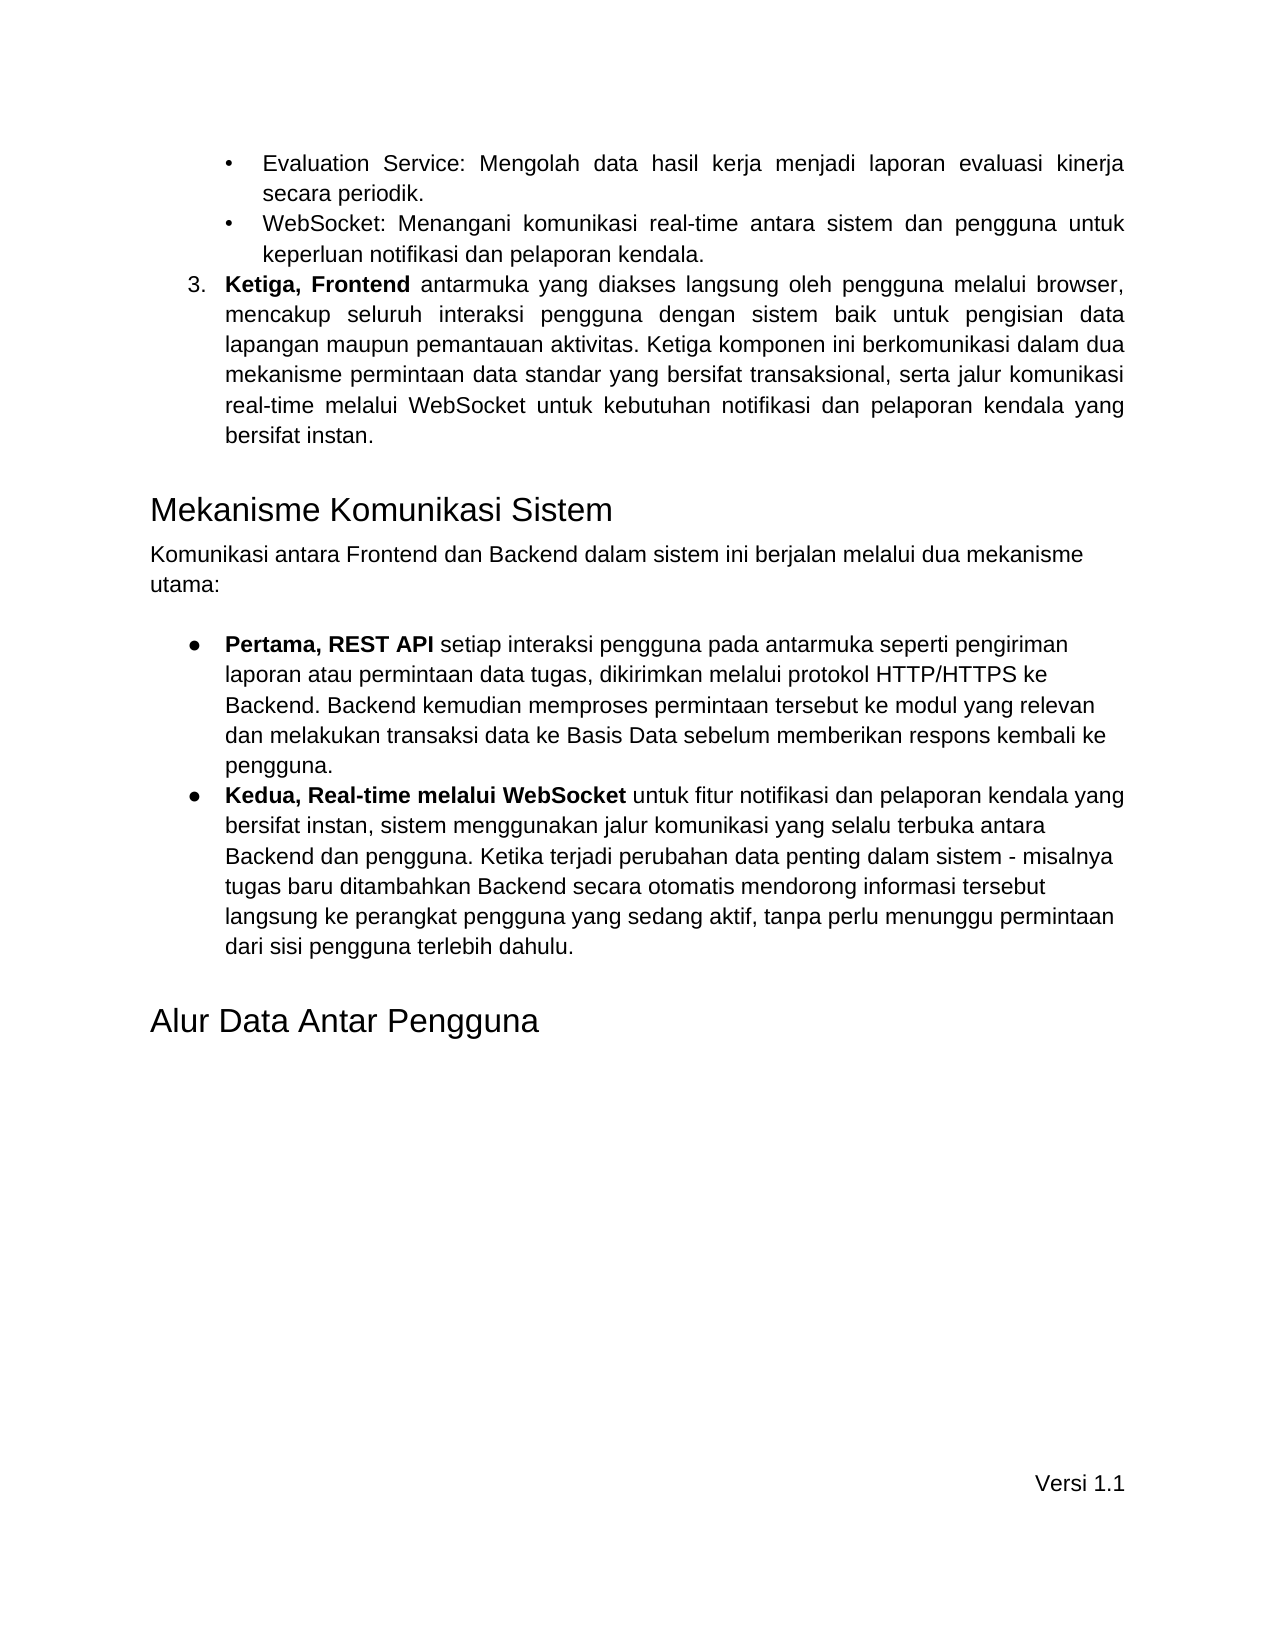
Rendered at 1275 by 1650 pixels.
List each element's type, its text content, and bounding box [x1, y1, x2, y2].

list Pertama, REST API setiap interaksi pengguna pada antarmuka seperti pengiriman laporan atau permintaan data tugas, dikirimkan melalui protokol HTTP/HTTPS ke Backend. Backend kemudian memproses permintaan tersebut ke modul yang relevan dan melakukan transaksi data ke Basis Data sebelum memberikan respons kembali ke pengguna. [187, 631, 1125, 778]
subtitle Mekanisme Komunikasi Sistem [150, 489, 1125, 528]
text Komunikasi antara Frontend dan Backend dalam sistem ini berjalan melalui dua mekanisme utama: [150, 541, 1125, 597]
list Kedua, Real-time melalui WebSocket untuk fitur notifikasi dan pelaporan kendala yang bersifat instan, sistem menggunakan jalur komunikasi yang selalu terbuka antara Backend dan pengguna. Ketika terjadi perubahan data penting dalam sistem - misalnya tugas baru ditambahkan Backend secara otomatis mendorong informasi tersebut langsung ke perangkat pengguna yang sedang aktif, tanpa perlu menunggu permintaan dari sisi pengguna terlebih dahulu. [187, 782, 1125, 959]
list Ketiga, Frontend antarmuka yang diakses langsung oleh pengguna melalui browser, mencakup seluruh interaksi pengguna dengan sistem baik untuk pengisian data lapangan maupun pemantauan aktivitas. Ketiga komponen ini berkomunikasi dalam dua mekanisme permintaan data standar yang bersifat transaksional, serta jalur komunikasi real-time melalui WebSocket untuk kebutuhan notifikasi dan pelaporan kendala yang bersifat instan. [187, 271, 1125, 448]
subtitle Alur Data Antar Pengguna [150, 1001, 1125, 1039]
list WebSocket: Menangani komunikasi real-time antara sistem dan pengguna untuk keperluan notifikasi dan pelaporan kendala. [225, 210, 1125, 267]
list Evaluation Service: Mengolah data hasil kerja menjadi laporan evaluasi kinerja secara periodik. [225, 150, 1125, 207]
